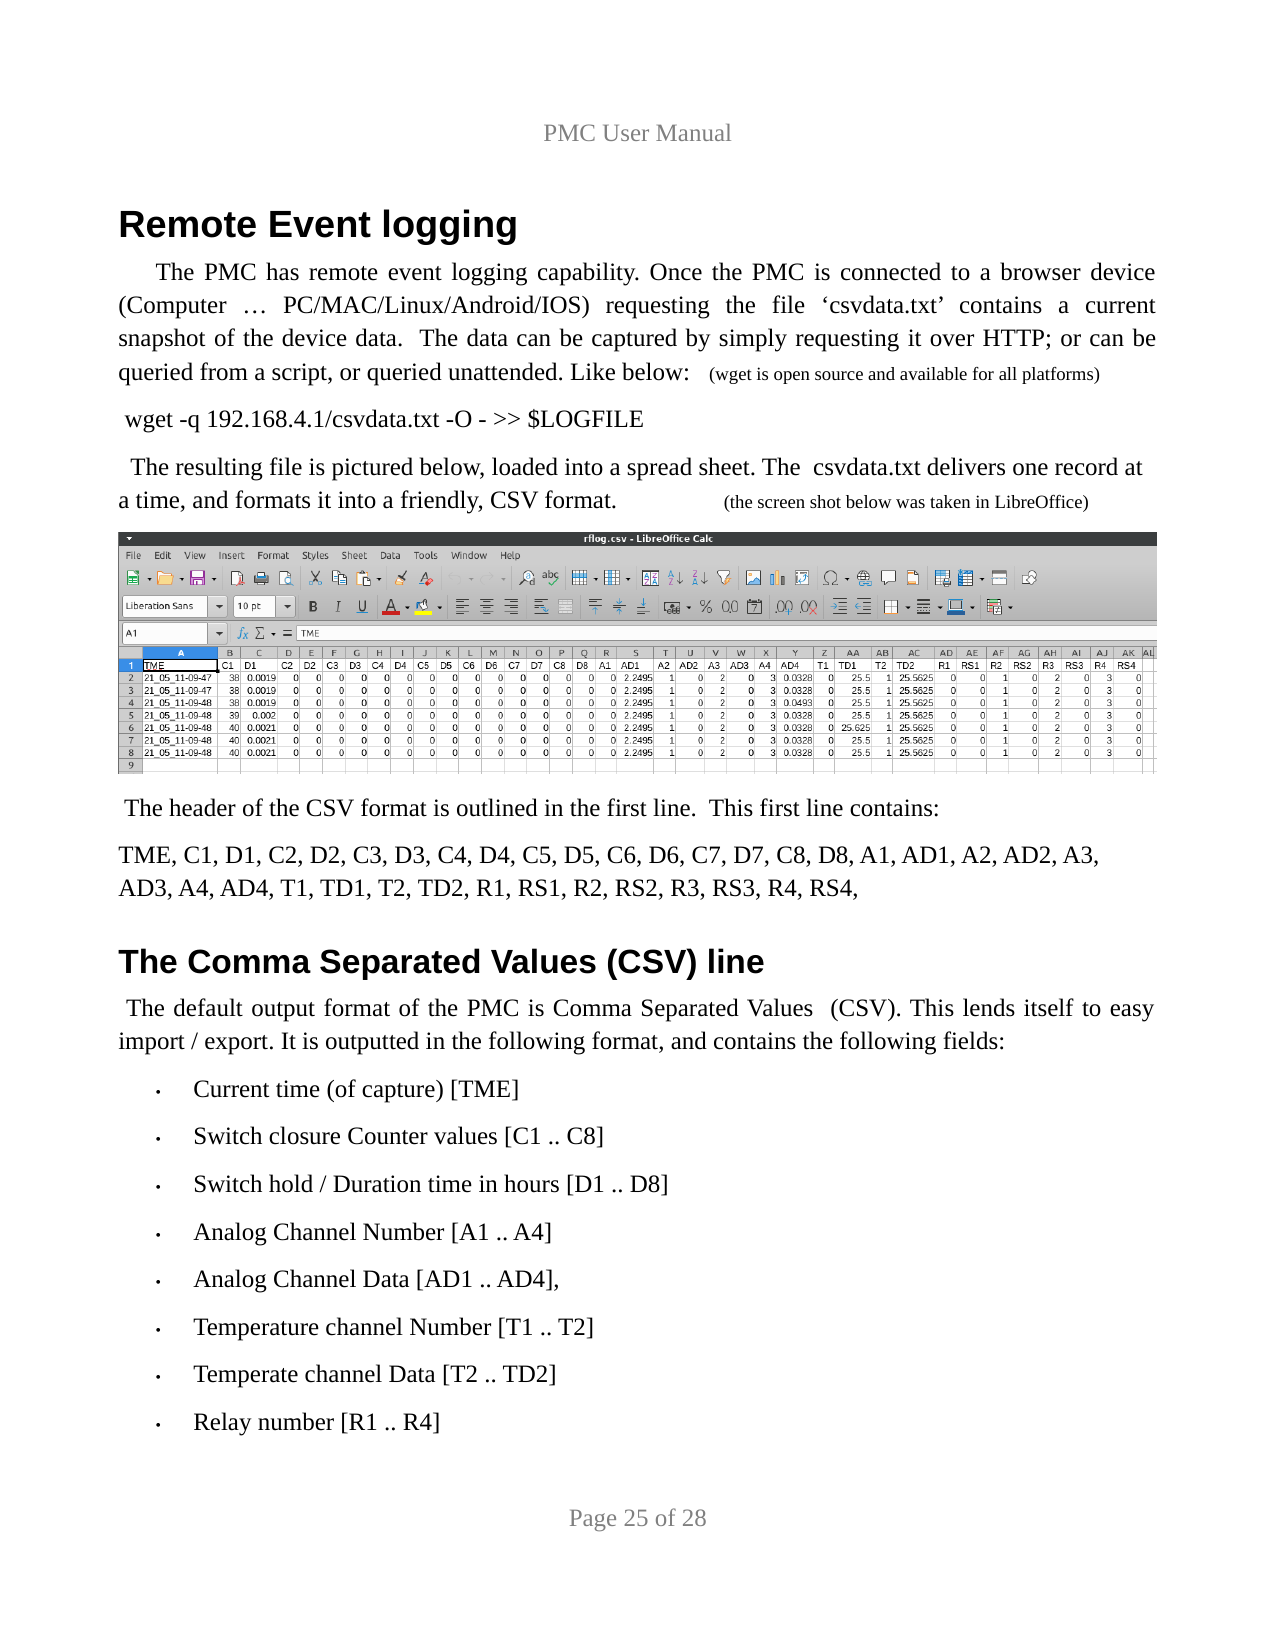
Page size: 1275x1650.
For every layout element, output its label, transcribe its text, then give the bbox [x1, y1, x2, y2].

text The default output format of the PMC is Comma Separated Values (CSV). This lends itself to easy import / export. It is outputted in the following format, and contains the following fields: [118, 993, 1157, 1055]
text wget -q 192.168.4.1/csvdata.txt -O - >> $LOGFILE [118, 404, 1157, 433]
text The PMC has remote event logging capability. Once the PMC is connected to a browser device (Computer … PC/MAC/Linux/Android/IOS) requesting the file ‘csvdata.txt’ contains a current snapshot of the device data. The data can be captured by simply requesting it over HTTP; or can be queried from a script, or queried unattended. Like below: (wget is open source and available for all platforms) [118, 257, 1157, 385]
list Current time (of capture) [TME] [156, 1074, 1157, 1102]
list Switch closure Counter values [C1 .. C8] [156, 1121, 1157, 1150]
text TME, C1, D1, C2, D2, C3, D3, C4, D4, C5, D5, C6, D6, C7, D7, C8, D8, A1, AD1, A2, AD2, A3, AD3, A4, AD4, T1, TD1, T2, TD2, R1, RS1, R2, RS2, R3, RS3, R4, RS4, [118, 841, 1157, 902]
text The header of the CSV format is outlined in the first line. This first line contains: [118, 793, 1157, 822]
list Analog Channel Data [AD1 .. AD4], [156, 1264, 1157, 1293]
list Analog Channel Number [A1 .. A4] [156, 1217, 1157, 1245]
list Switch hold / Duration time in hours [D1 .. D8] [156, 1169, 1157, 1198]
text The resulting file is pictured below, loaded into a spread sheet. The csvdata.txt delivers one record at a time, and formats it into a friendly, CSV format. (the screen shot below was taken in LibreOffice) [118, 452, 1157, 513]
list Temperate channel Data [T2 .. TD2] [156, 1359, 1157, 1388]
list Relay number [R1 .. R4] [156, 1407, 1157, 1436]
subtitle The Comma Separated Values (CSV) line [118, 942, 1157, 981]
subtitle Remote Event logging [118, 201, 1157, 245]
list Temperature channel Number [T1 .. T2] [156, 1312, 1157, 1341]
picture [118, 532, 1157, 774]
